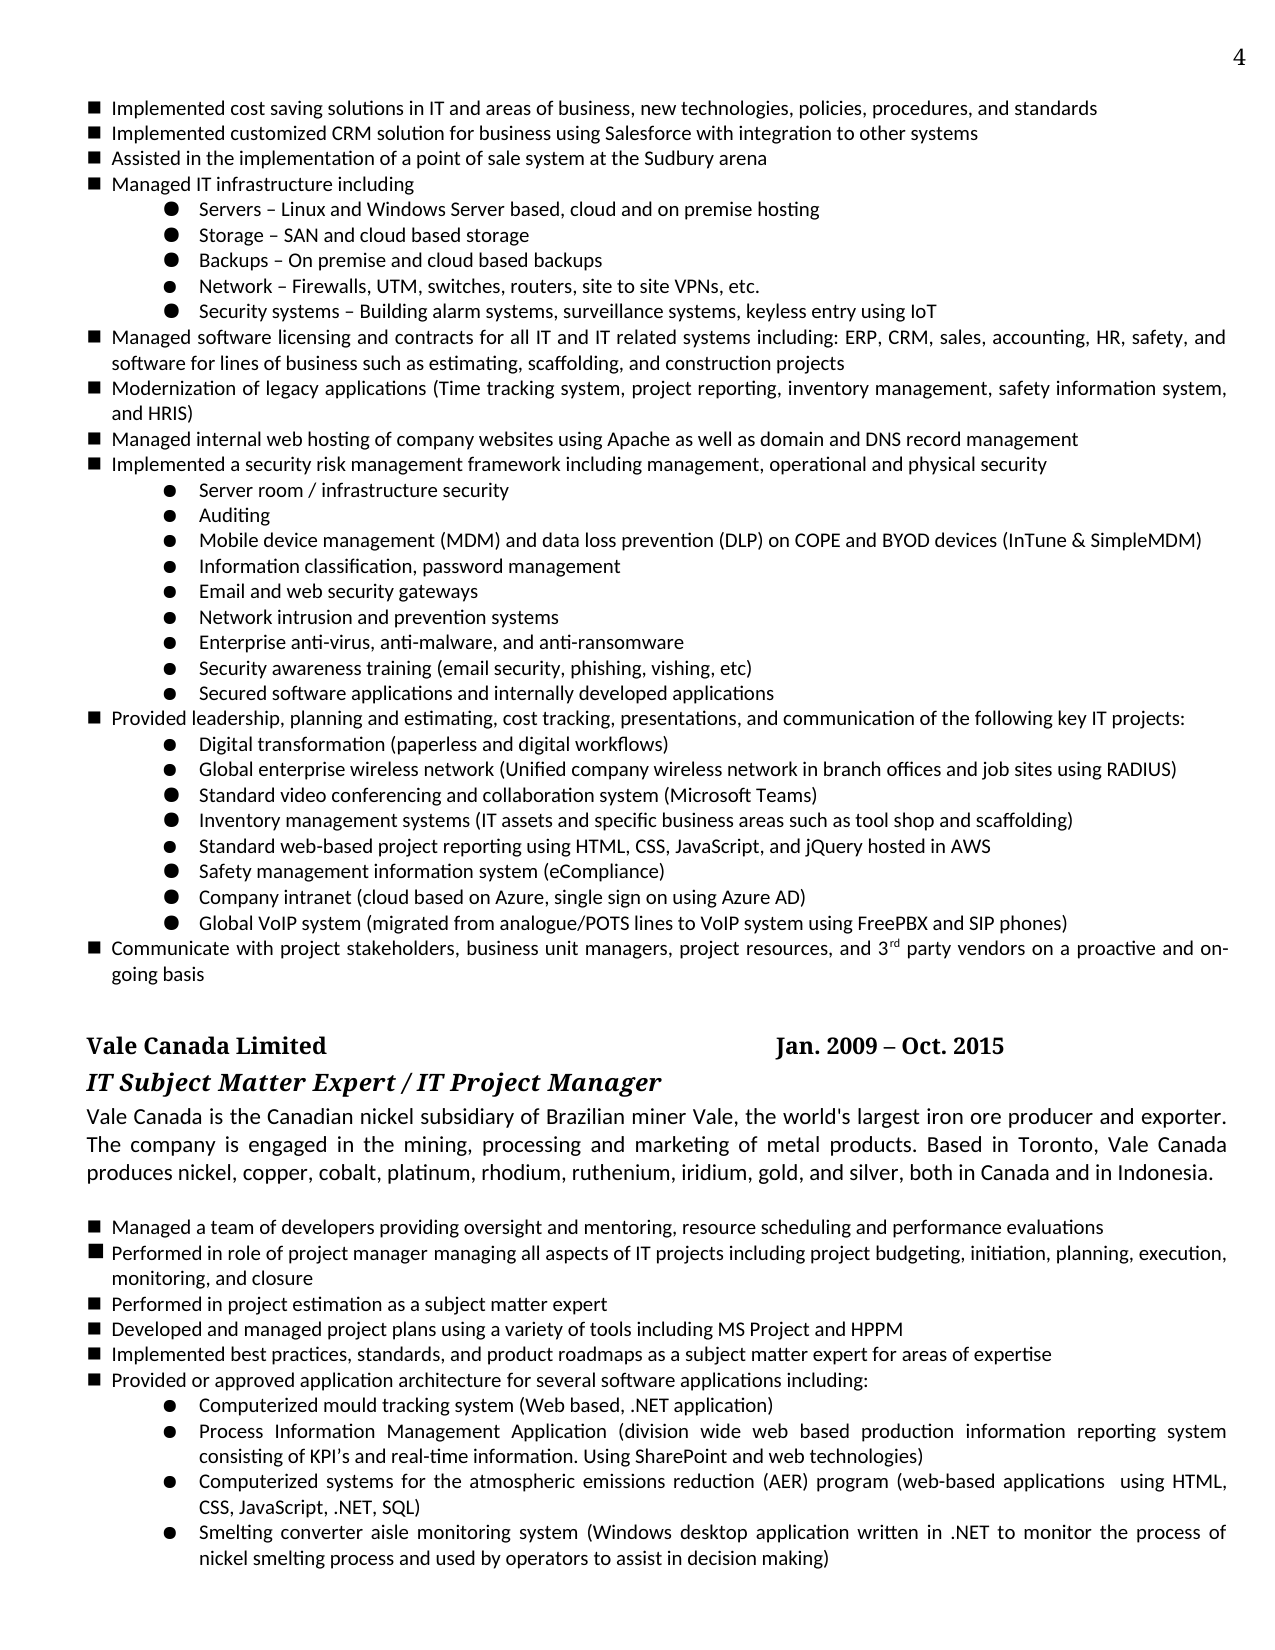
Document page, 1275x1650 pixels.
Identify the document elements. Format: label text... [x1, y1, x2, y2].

table_cell [30, 95, 75, 1570]
table_cell Science North Feb. 2022 - Oct. 2022 Senior IT Manager Science North operates an interactive science centre and mine museum focusing principally on geology and mining history exhibitions. Science North is an agency of the government of Ontario and is a registered charitable organization. Developed and implemented short and long term IT strategic plans Responsible for leading, planning, organizing, and managing IT operations Responsible for managing user support Implemented an IT service management system Implemented an IT change management system CFMWS Jul. 2021 - Nov. 2021 Senior IT Manager/Project Director Working on behalf of the Chief of the Defence Staff and under the authority of the Defence Minister, CFMWS is a partner in the Defence enterprise, operating under the Non-Public Property framework, expending Public and Non-Public funds. CFMWS is a separate agency of the Defence team. CFMWS offers programs and services to support the changing needs of the Canadian Armed Forces (CAF) by enhancing their mental, social, physical and financial wellbeing. Acted in role as a project director for an enterprise backup solution Acted in role as a project director for cloud migration of IT services Sofvie Inc. Sep. 2019 - Jul. 2020 Product & Service Supervisor Sofvie is a software and service organization focused on minimizing workplace hazards and aligning workplace culture using Risk and EHS Management Software to generate collaborative intelligence. This enhances communication and redefines hazard and risk management in the workplace by intelligently analyzing data gathered from the front-line. Built on industry 4.0, Sofvie creates an accessible point of reference which aids in critical decision making processes. Managed direct reports in various roles of product development and tiered support Supervised direct reports in tiered support and service of customers and internal staff Mentored direct reports in full stack software development languages and frameworks including AngularJS, HTML, CSS, JavaScript, jQuery, node.js, Python, Groovy, SQL Acted as a subject matter expert on report development setting up a framework for the bulk conversion of previously developed reports to an open source solution (Pentaho) Acted as a subject matter expert on application security (Secure API, XSS, SQL Injection, Access Control, Logging & Monitoring) Managed the development of a standardized product API for integration with other software systems such as ERP’s Managed the agile project development plan, acted as scrum master, and performed sprint planning using JIRA Contributed to definition and implementation of service desk processes and procedures such as service level agreements, escalation management, and the framework for 24x7 product support Acted as a liaison between business stakeholders, product support, development staff, and other cross-functional teams both onsite and in remote locations to identify any system/functional gaps, pro-actively monitoring environments for efficiency and continuous improvements Implemented Git as a source code control management system and implemented a standard repository strategy for core product and customizations Supervised direct reports in continuous delivery and continuous integration (CI/CD) of products (DevOps) Managed best practices and standards in the product development of a secure risk management system Advocated for storage and accessibility of all product and company documentation, including meeting minutes Lead product quality assurance and implementation of automated testing framework Lead the software development of a cloud-native product from a legacy application Participated in product hosting strategy using SaaS model (cloud, on premise, hybrid). Established hosting strategies with leading cloud providers including AWS, Microsoft Azure, IBM, and Digital Ocean for global product delivery Providing leadership, direction and coaching to develop skills and organizational capabilities to meet/exceed strategic goals and achieve business results Coordinate escalations to identify and address business requirements gaps and loop back with Product Owner, as required Documentation and review of the Service Level Agreements with stakeholders, ensuring adherence to defined SLAs through daily operational meetings Participating in finalizing training & development plans for employees, and continuous progress tracking Manage relationships and coordinate work between different teams at different locations, including relationships with all suppliers and subcontractors, monitor supplier and subcontractor progress and adherence to the contracts Implemented a standard collaboration system (Microsoft Teams) Communicate with product owner, project resources, and 3rd party vendors on a proactive and on-going basis TESC Contracting Company Ltd. & SWSE Athletic Teams Nov. 2015 – Jul. 2019 IT Manager Established in 1976, TESC Contracting Company Ltd. has evolved into a multi-trade construction services provider specializing in industrial projects and plant/facility maintenance. With offices in Sudbury, Ontario and Saskatoon, Saskatchewan, they primarily serve the Industrial, Infrastructure and Institutional markets in multiple regions. Defined and implemented IT strategic initiatives based upon the company’s annual strategic business plan Defined company growth objectives in partnership with the business Built trusting relationships with key stakeholders serving as an advisor of technologies to improve effectiveness Defined technology roadmaps and overall technology vision Drove collaboration across multiple teams, business units and phases, aligning IT Systems with business operations Managed projects including the assessment of requirements, provisions of functional deliverables, milestone planning, project closure, and lessons learned Managed comprehensive IT portfolio and IT projects with direct reports and 3rd party resources Employee management (hiring, mentoring, training) Managed a 24x7 IT service desk utilizing ITIL framework for incident and problem management Implemented service level agreements (SLA) and escalation management for IT services (24x7 support) Implemented an interactive IT metrics reporting dashboard Implemented internal IT processes and procedures Implemented cost saving solutions in IT and areas of business, new technologies, policies, procedures, and standards Implemented customized CRM solution for business using Salesforce with integration to other systems Assisted in the implementation of a point of sale system at the Sudbury arena Managed IT infrastructure including Servers – Linux and Windows Server based, cloud and on premise hosting Storage – SAN and cloud based storage Backups – On premise and cloud based backups Network – Firewalls, UTM, switches, routers, site to site VPNs, etc. Security systems – Building alarm systems, surveillance systems, keyless entry using IoT Managed software licensing and contracts for all IT and IT related systems including: ERP, CRM, sales, accounting, HR, safety, and software for lines of business such as estimating, scaffolding, and construction projects Modernization of legacy applications (Time tracking system, project reporting, inventory management, safety information system, and HRIS) Managed internal web hosting of company websites using Apache as well as domain and DNS record management Implemented a security risk management framework including management, operational and physical security Server room / infrastructure security Auditing Mobile device management (MDM) and data loss prevention (DLP) on COPE and BYOD devices (InTune & SimpleMDM) Information classification, password management Email and web security gateways Network intrusion and prevention systems Enterprise anti-virus, anti-malware, and anti-ransomware Security awareness training (email security, phishing, vishing, etc) Secured software applications and internally developed applications Provided leadership, planning and estimating, cost tracking, presentations, and communication of the following key IT projects: Digital transformation (paperless and digital workflows) Global enterprise wireless network (Unified company wireless network in branch offices and job sites using RADIUS) Standard video conferencing and collaboration system (Microsoft Teams) Inventory management systems (IT assets and specific business areas such as tool shop and scaffolding) Standard web-based project reporting using HTML, CSS, JavaScript, and jQuery hosted in AWS Safety management information system (eCompliance) Company intranet (cloud based on Azure, single sign on using Azure AD) Global VoIP system (migrated from analogue/POTS lines to VoIP system using FreePBX and SIP phones) Communicate with project stakeholders, business unit managers, project resources, and 3rd party vendors on a proactive and on-going basis Vale Canada Limited Jan. 2009 – Oct. 2015 IT Subject Matter Expert / IT Project Manager Vale Canada is the Canadian nickel subsidiary of Brazilian miner Vale, the world's largest iron ore producer and exporter. The company is engaged in the mining, processing and marketing of metal products. Based in Toronto, Vale Canada produces nickel, copper, cobalt, platinum, rhodium, ruthenium, iridium, gold, and silver, both in Canada and in Indonesia. Managed a team of developers providing oversight and mentoring, resource scheduling and performance evaluations Performed in role of project manager managing all aspects of IT projects including project budgeting, initiation, planning, execution, monitoring, and closure Performed in project estimation as a subject matter expert Developed and managed project plans using a variety of tools including MS Project and HPPM Implemented best practices, standards, and product roadmaps as a subject matter expert for areas of expertise Provided or approved application architecture for several software applications including: Computerized mould tracking system (Web based, .NET application) Process Information Management Application (division wide web based production information reporting system consisting of KPI’s and real-time information. Using SharePoint and web technologies) Computerized systems for the atmospheric emissions reduction (AER) program (web-based applications using HTML, CSS, JavaScript, .NET, SQL) Smelting converter aisle monitoring system (Windows desktop application written in .NET to monitor the process of nickel smelting process and used by operators to assist in decision making) Managed the implementation of many IT projects such as: Redundant data collection system (Real-time data collection from Smelter process control network to business network using OPC and OSISoft PI technologies) Data Migration of legacy data historian (migration of Setcim data historian to OSISoft PI historian) Product lead on SAP Manufacturing Integration and Intelligence (MII) attended conferences, formal training, and networking with global colleagues implemented the product as the company’s standard reporting tool utilized by various applications created product roadmaps and standards for technology participated in negotiations of maintenance agreement and software licensing Acted as a third tier of support for escalations or engineering of solutions for products in areas of expertise (24x7x365 support) Communicate with project stakeholders, business managers, project resources on a proactive and on-going basis Vale Canada Limited May 2005 – Dec. 2008 Process Systems Analyst Design, develop, test, deliver and support of information and process control systems Implemented new technologies into business applications, business requirements analysis/translation Lead IT contractors and projects, served as mentor to colleagues and project resources Communicate with project stakeholders, business unit managers, and project resources on a proactive and on-going basis Four Leaf Solutions Inc. Sep. 2002 – Apr. 2005 Programmer/Analyst Four Leaf Solutions operated as a software development and IT service company since 1999. They provided professional design, development & marketing of websites, web applications, social media presences and IT support and service. Supervised and lead programming projects and initiatives Custom web and software application architecture and development (client/server apps, databases) using technologies including: HTML, CSS, JavaScript, C#, .NET, MVC, Perl, PHP, AJAX, Java, SQL Server, Oracle DB, MySQL, PostgreSQL, SharePoint Performed business requirements analysis, process mapping and data modeling Designed and developed solutions to meet design specifications and customer requirements Provided maintenance of software applications and third level support to customers Performed code optimization for software efficiency and performance Managed development standards Collaboration with testing teams to relay functionality and addressing testing issues, tools and testing defects Communicate project/work on a proactive and on-going basis Remote & on-site support technician (all aspects of networks, hardware, & software) Excellent written and oral communications skills, including technical writing skills Expertech Network Installation May 2000 – Jul. 2002 IS/IT Technical Support Analyst Expertech Network Installation is a major network infrastructure service provider for the wireline and wireless broadband technology market in Quebec and Ontario. Expertech is responsible for provisioning Bell Canada's networks. Software development (scripting, Perl, Delphi, JSP, PHP, Java, C/C++) Network Administration Remote & on-site support technician (all aspects of networks, hardware, & software) [75, 95, 1240, 1570]
